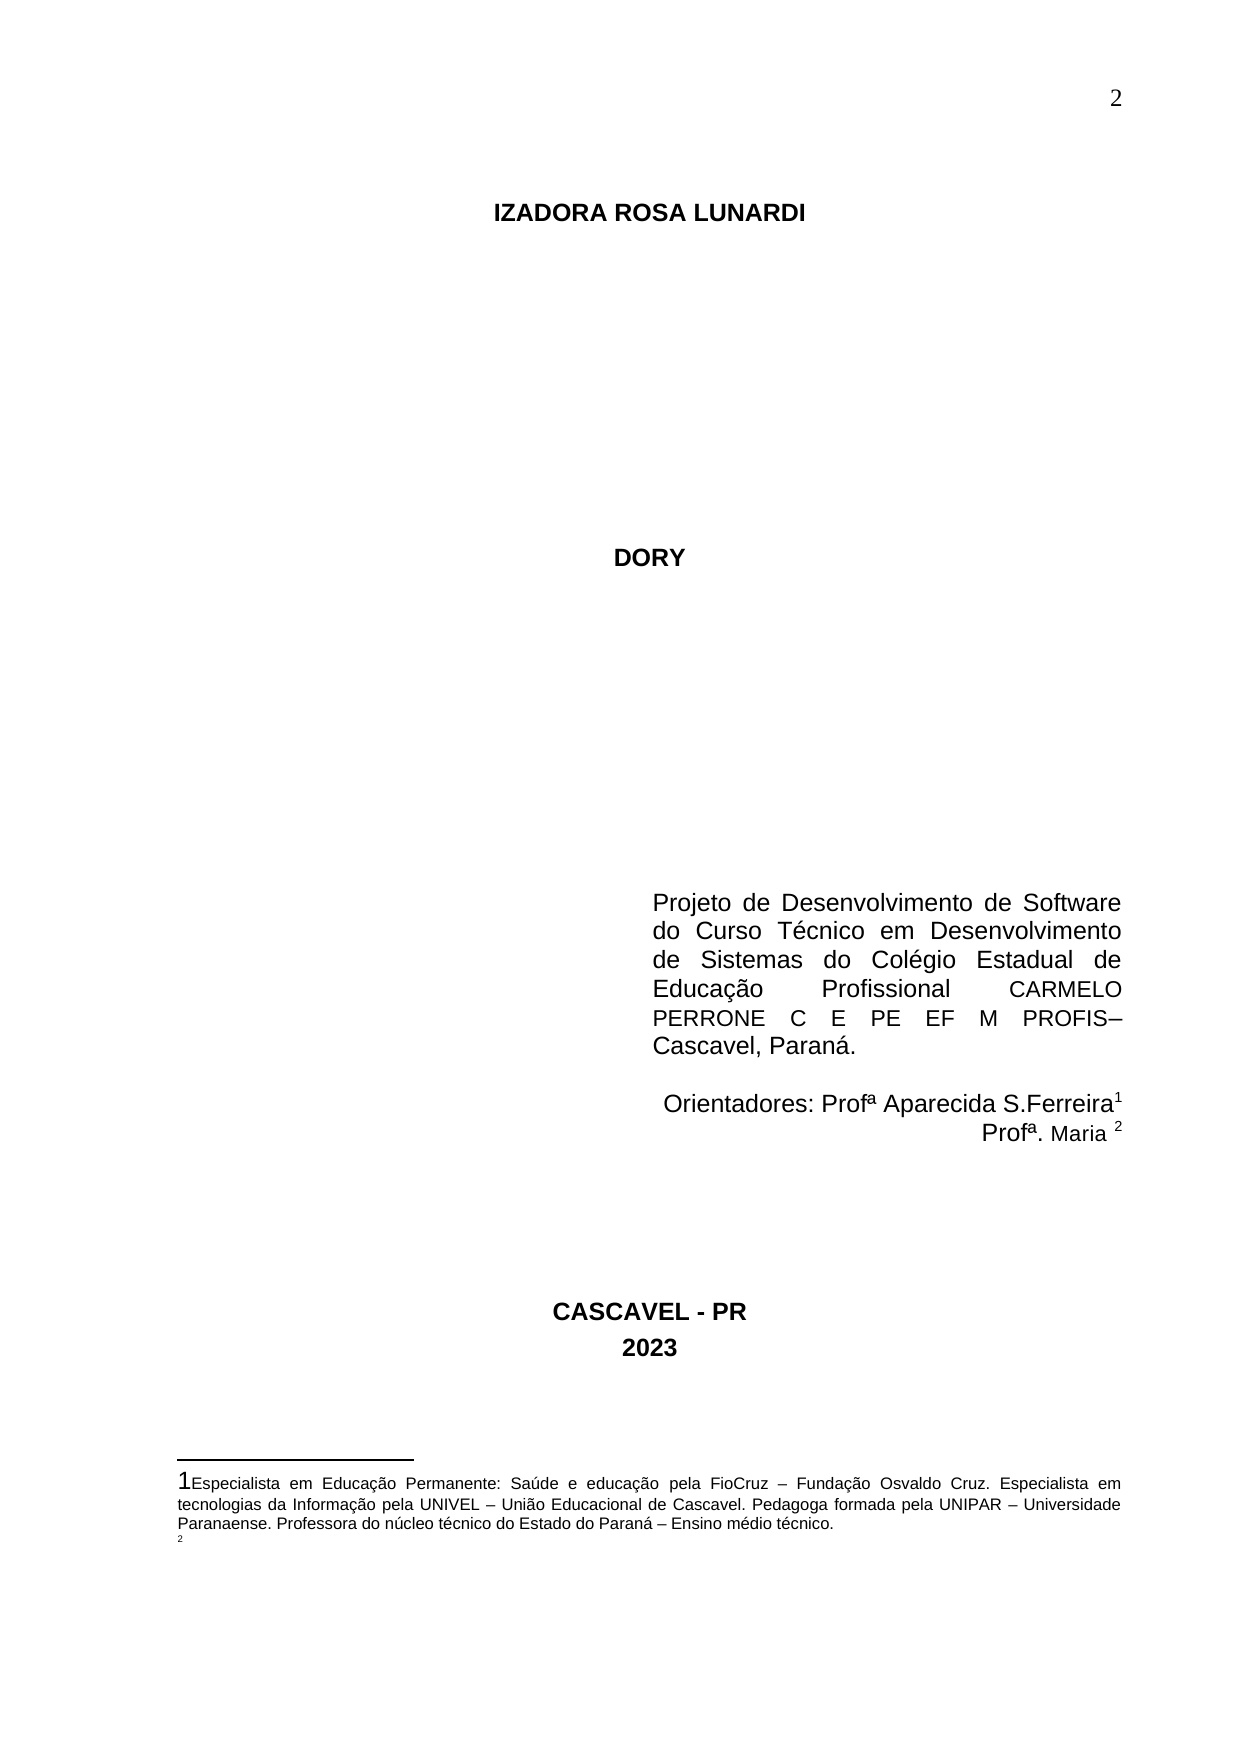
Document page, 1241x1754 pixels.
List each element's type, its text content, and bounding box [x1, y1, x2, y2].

text CASCAVEL - PR [177, 1297, 1122, 1326]
text Profª. Maria 2 [768, 1118, 1122, 1146]
text Projeto de Desenvolvimento de Software do Curso Técnico em Desenvolvimento de Sistemas do Colégio Estadual de Educação Profissional CARMELO PERRONE C E PE EF M PROFIS– Cascavel, Paraná. [652, 888, 1122, 1060]
text DORY [177, 543, 1122, 571]
text 2 [177, 1533, 1122, 1552]
text 2023 [177, 1333, 1122, 1362]
text Especialista em Educação Permanente: Saúde e educação pela FioCruz – Fundação Osvaldo Cruz. Especialista em tecnologias da Informação pela UNIVEL – União Educacional de Cascavel. Pedagoga formada pela UNIPAR – Universidade Paranaense. Professora do núcleo técnico do Estado do Paraná – Ensino médio técnico. [177, 1466, 1122, 1533]
text IZADORA ROSA LUNARDI [177, 198, 1122, 226]
text Orientadores: Profª Aparecida S.Ferreira [652, 1089, 1122, 1118]
